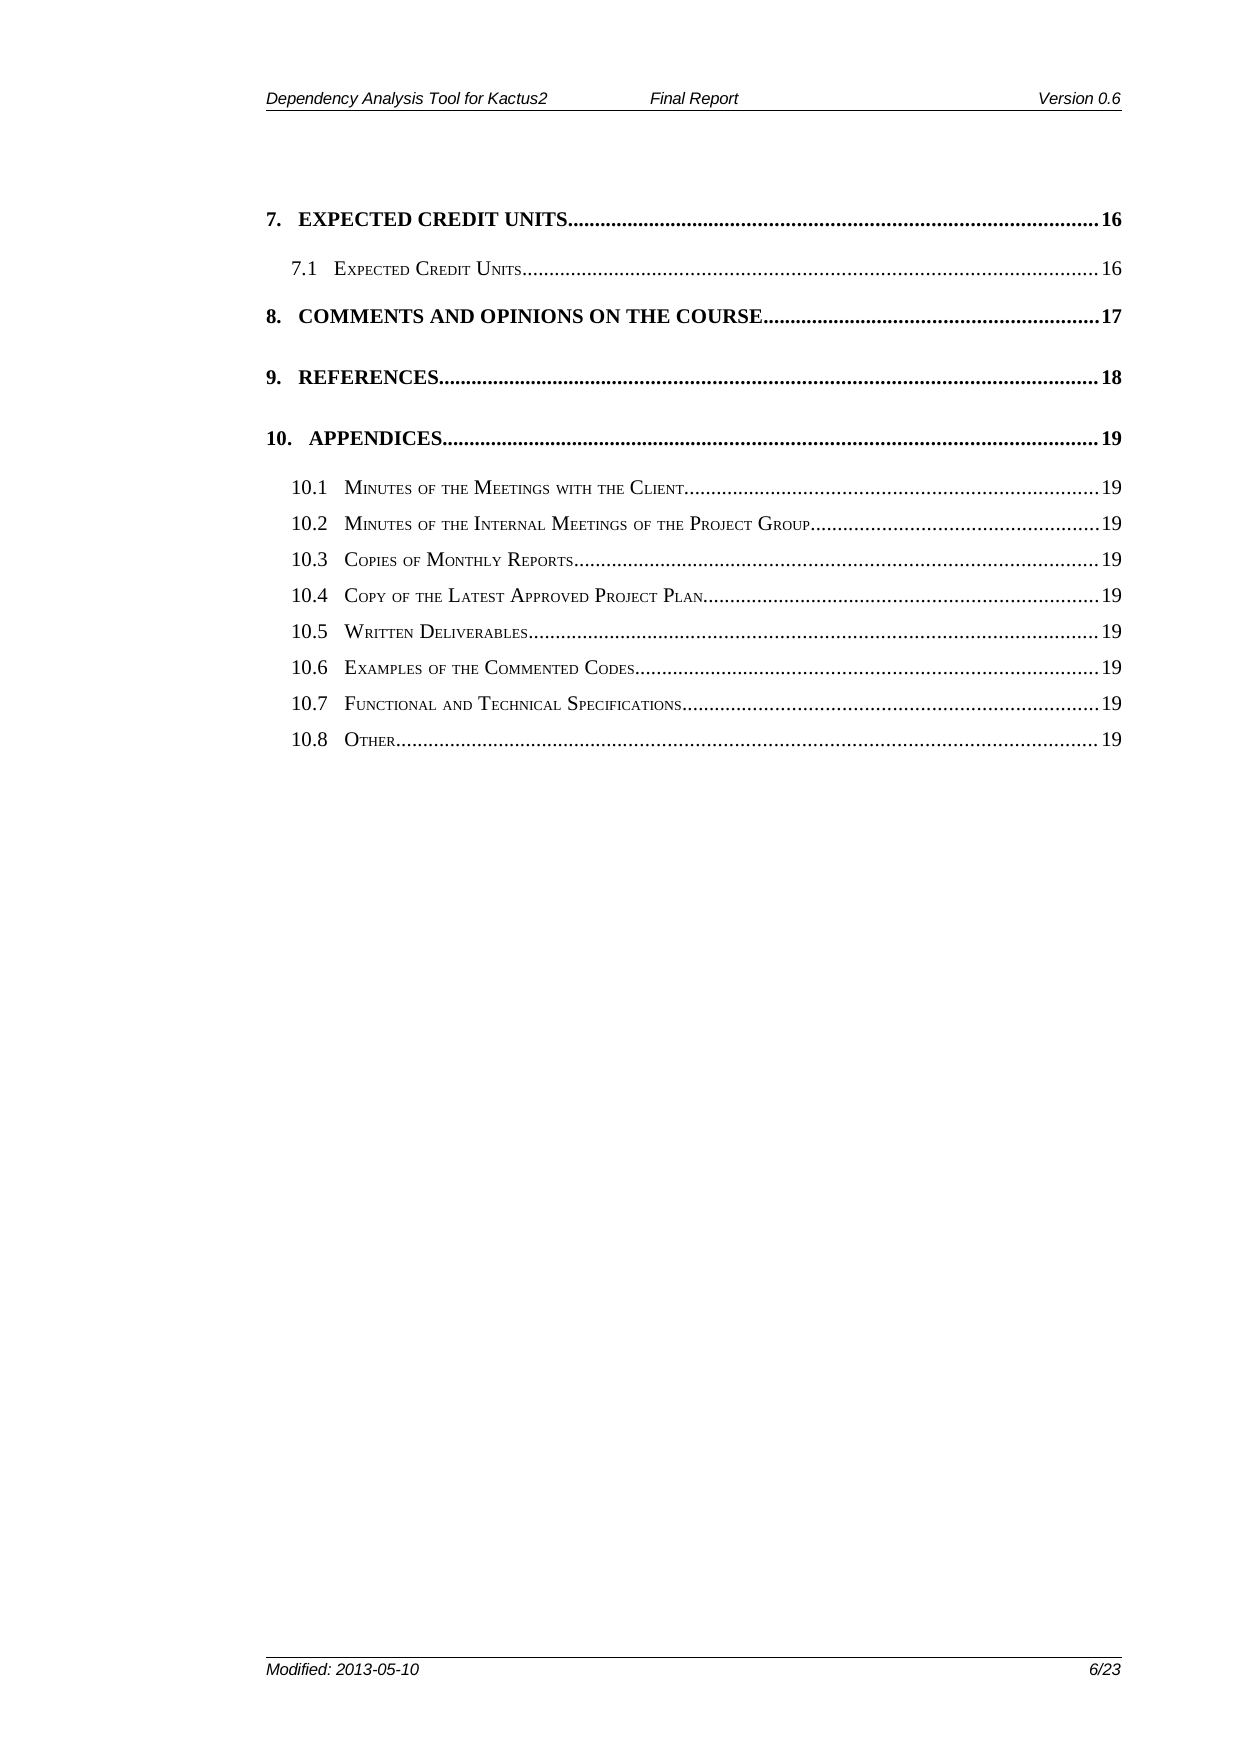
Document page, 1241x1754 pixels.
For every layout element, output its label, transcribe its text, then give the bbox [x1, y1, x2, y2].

text 10.6 Examples of the Commented Codes 19 [291, 655, 1122, 679]
text 7. Expected Credit Units 16 [266, 207, 1122, 231]
text 9. References 18 [266, 365, 1122, 389]
text 10. Appendices 19 [266, 426, 1122, 450]
text 10.3 Copies of Monthly Reports 19 [291, 547, 1122, 571]
text 10.8 Other 19 [291, 727, 1122, 751]
text 10.1 Minutes of the Meetings with the Client 19 [291, 474, 1122, 498]
text 8. Comments and Opinions on the Course 17 [266, 304, 1122, 328]
text 7.1 Expected Credit Units 16 [291, 255, 1122, 279]
text 10.4 Copy of the Latest Approved Project Plan 19 [291, 583, 1122, 607]
text 10.5 Written Deliverables 19 [291, 619, 1122, 643]
text 10.7 Functional and Technical Specifications 19 [291, 691, 1122, 715]
text 10.2 Minutes of the Internal Meetings of the Project Group 19 [291, 511, 1122, 534]
